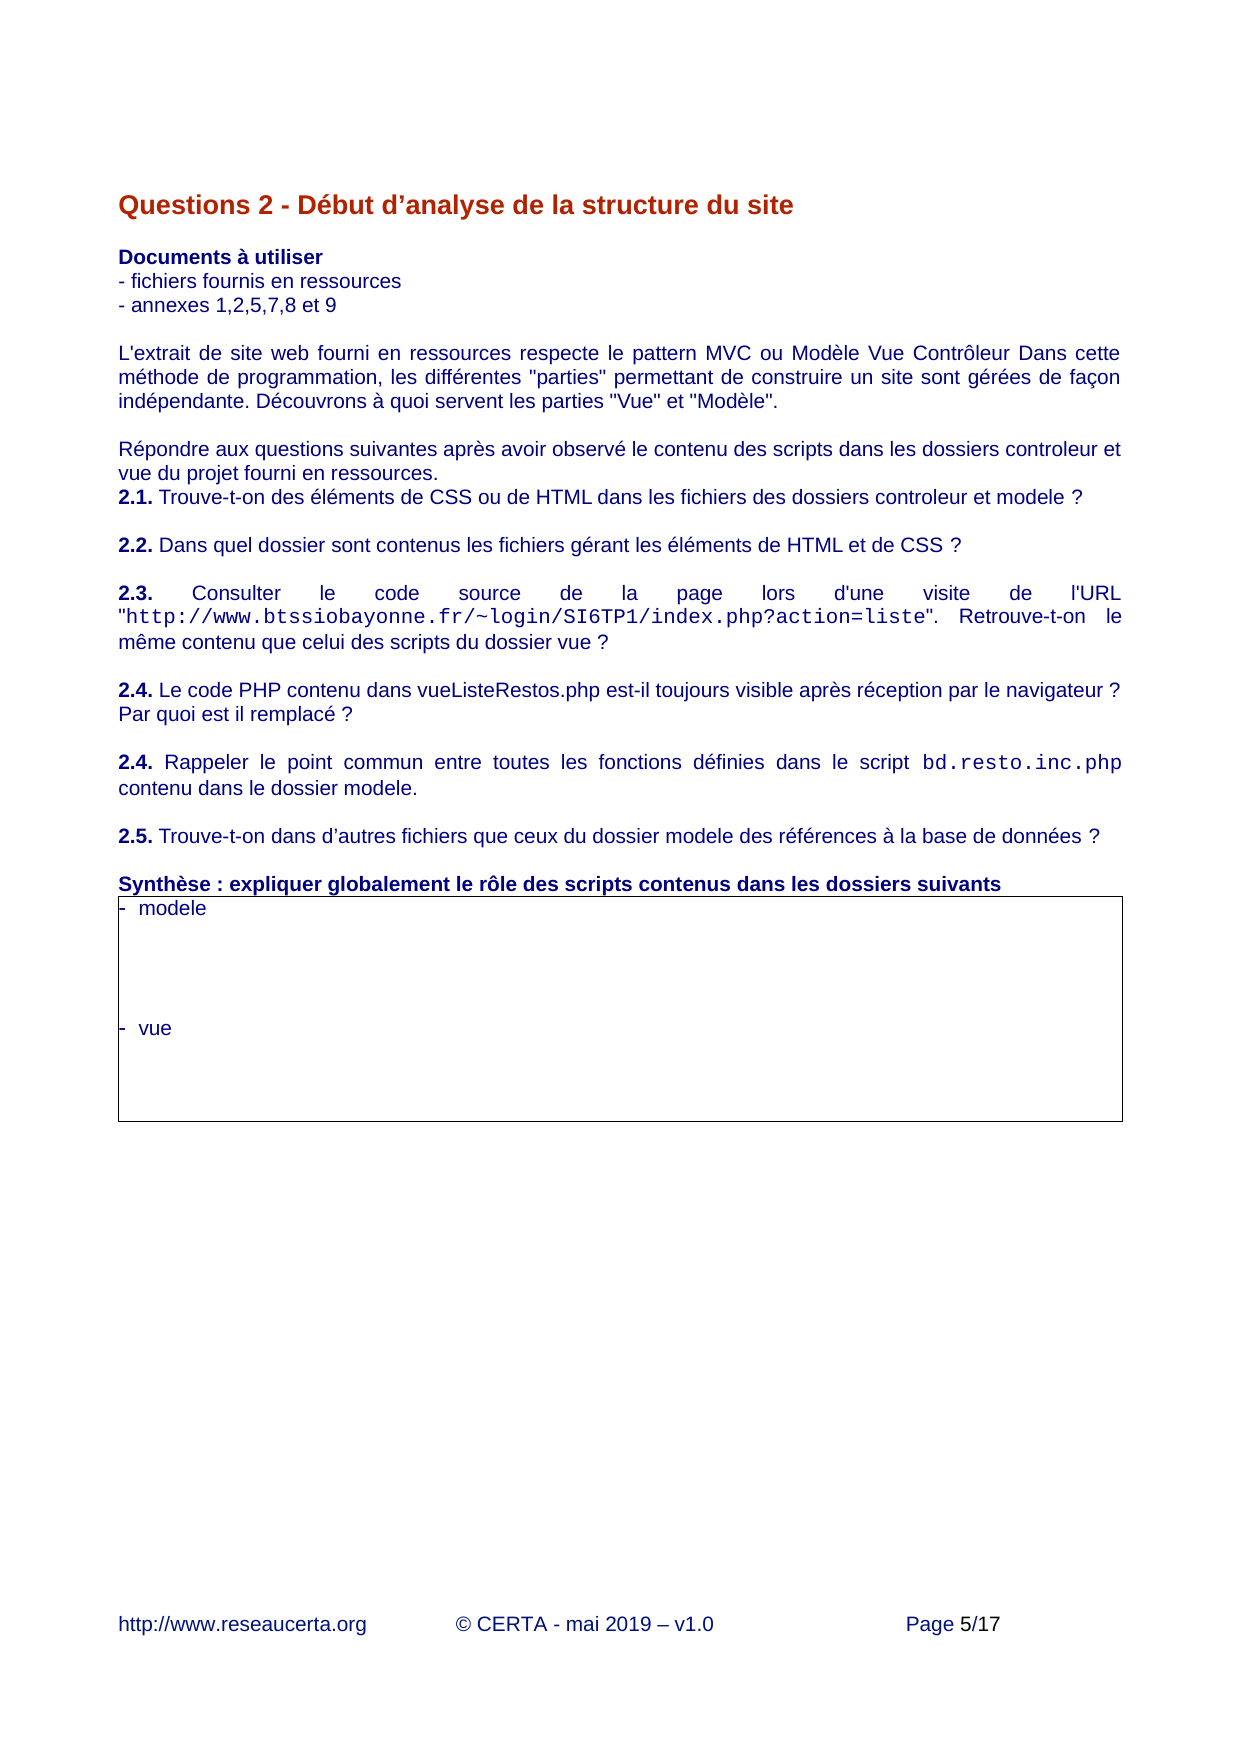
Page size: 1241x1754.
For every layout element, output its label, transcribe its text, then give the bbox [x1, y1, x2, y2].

text Questions 2 - Début d’analyse de la structure du site [118, 189, 1122, 220]
text Documents à utiliser [118, 245, 1122, 269]
text Répondre aux questions suivantes après avoir observé le contenu des scripts dans les dossiers controleur et vue du projet fourni en ressources. [118, 437, 1122, 484]
text Synthèse : expliquer globalement le rôle des scripts contenus dans les dossiers suivants [118, 872, 1122, 896]
text 2.1. Trouve-t-on des éléments de CSS ou de HTML dans les fichiers des dossiers controleur et modele ? [118, 484, 1122, 508]
text - fichiers fournis en ressources [118, 269, 1122, 293]
text 2.2. Dans quel dossier sont contenus les fichiers gérant les éléments de HTML et de CSS ? [118, 532, 1122, 556]
text 2.3. Consulter le code source de la page lors d'une visite de l'URL "http://www.btssiobayonne.fr/~login/SI6TP1/index.php?action=liste". Retrouve-t-on le même contenu que celui des scripts du dossier vue ? [118, 580, 1122, 654]
list modele [119, 897, 1122, 920]
list vue [119, 1015, 1122, 1040]
text 2.4. Rappeler le point commun entre toutes les fonctions définies dans le script bd.resto.inc.php contenu dans le dossier modele. [118, 750, 1122, 800]
text - annexes 1,2,5,7,8 et 9 [118, 293, 1122, 317]
text L'extrait de site web fourni en ressources respecte le pattern MVC ou Modèle Vue Contrôleur Dans cette méthode de programmation, les différentes "parties" permettant de construire un site sont gérées de façon indépendante. Découvrons à quoi servent les parties "Vue" et "Modèle". [118, 341, 1122, 413]
text 2.4. Le code PHP contenu dans vueListeRestos.php est-il toujours visible après réception par le navigateur ? Par quoi est il remplacé ? [118, 678, 1122, 726]
text 2.5. Trouve-t-on dans d’autres fichiers que ceux du dossier modele des références à la base de données ? [118, 824, 1122, 848]
